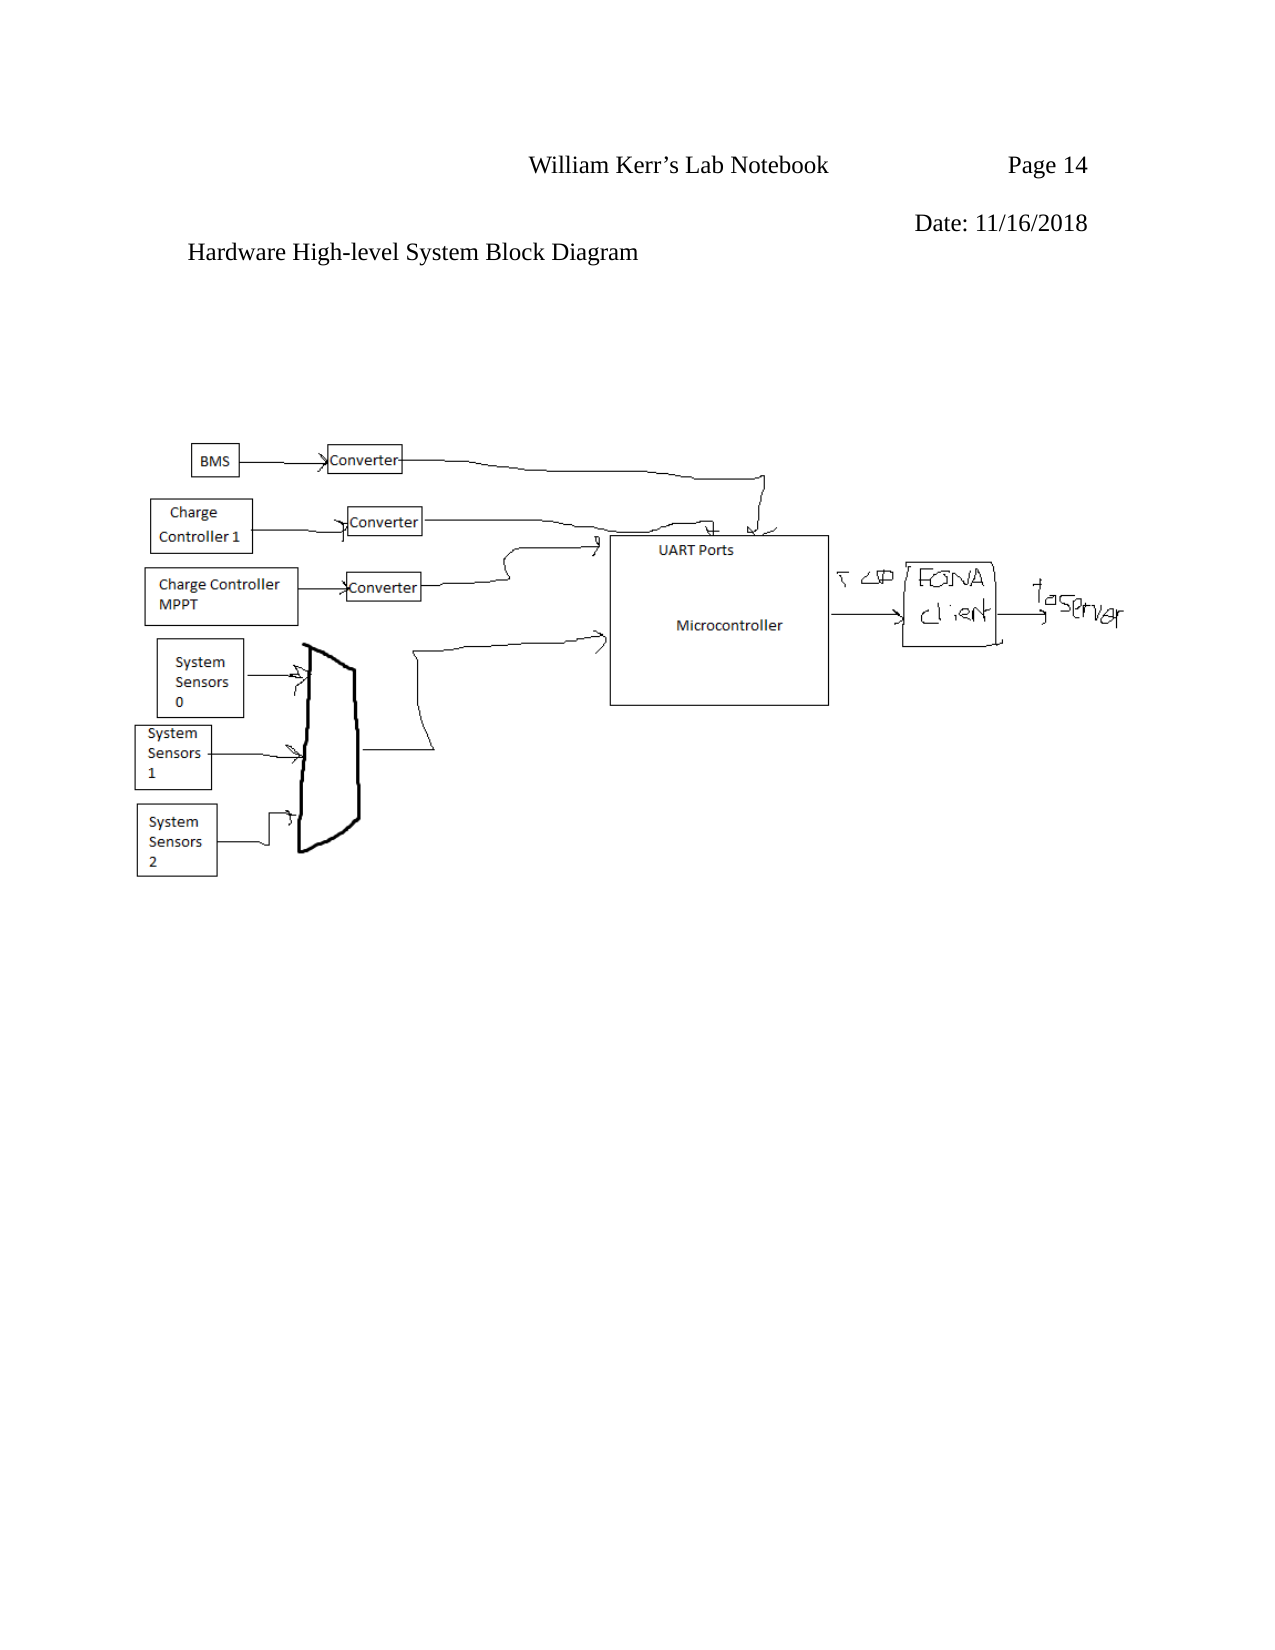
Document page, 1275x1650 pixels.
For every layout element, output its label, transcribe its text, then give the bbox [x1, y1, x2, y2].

picture [118, 352, 1157, 930]
text Hardware High-level System Block Diagram [187, 237, 1087, 266]
text Date: 11/16/2018 [187, 208, 1087, 237]
